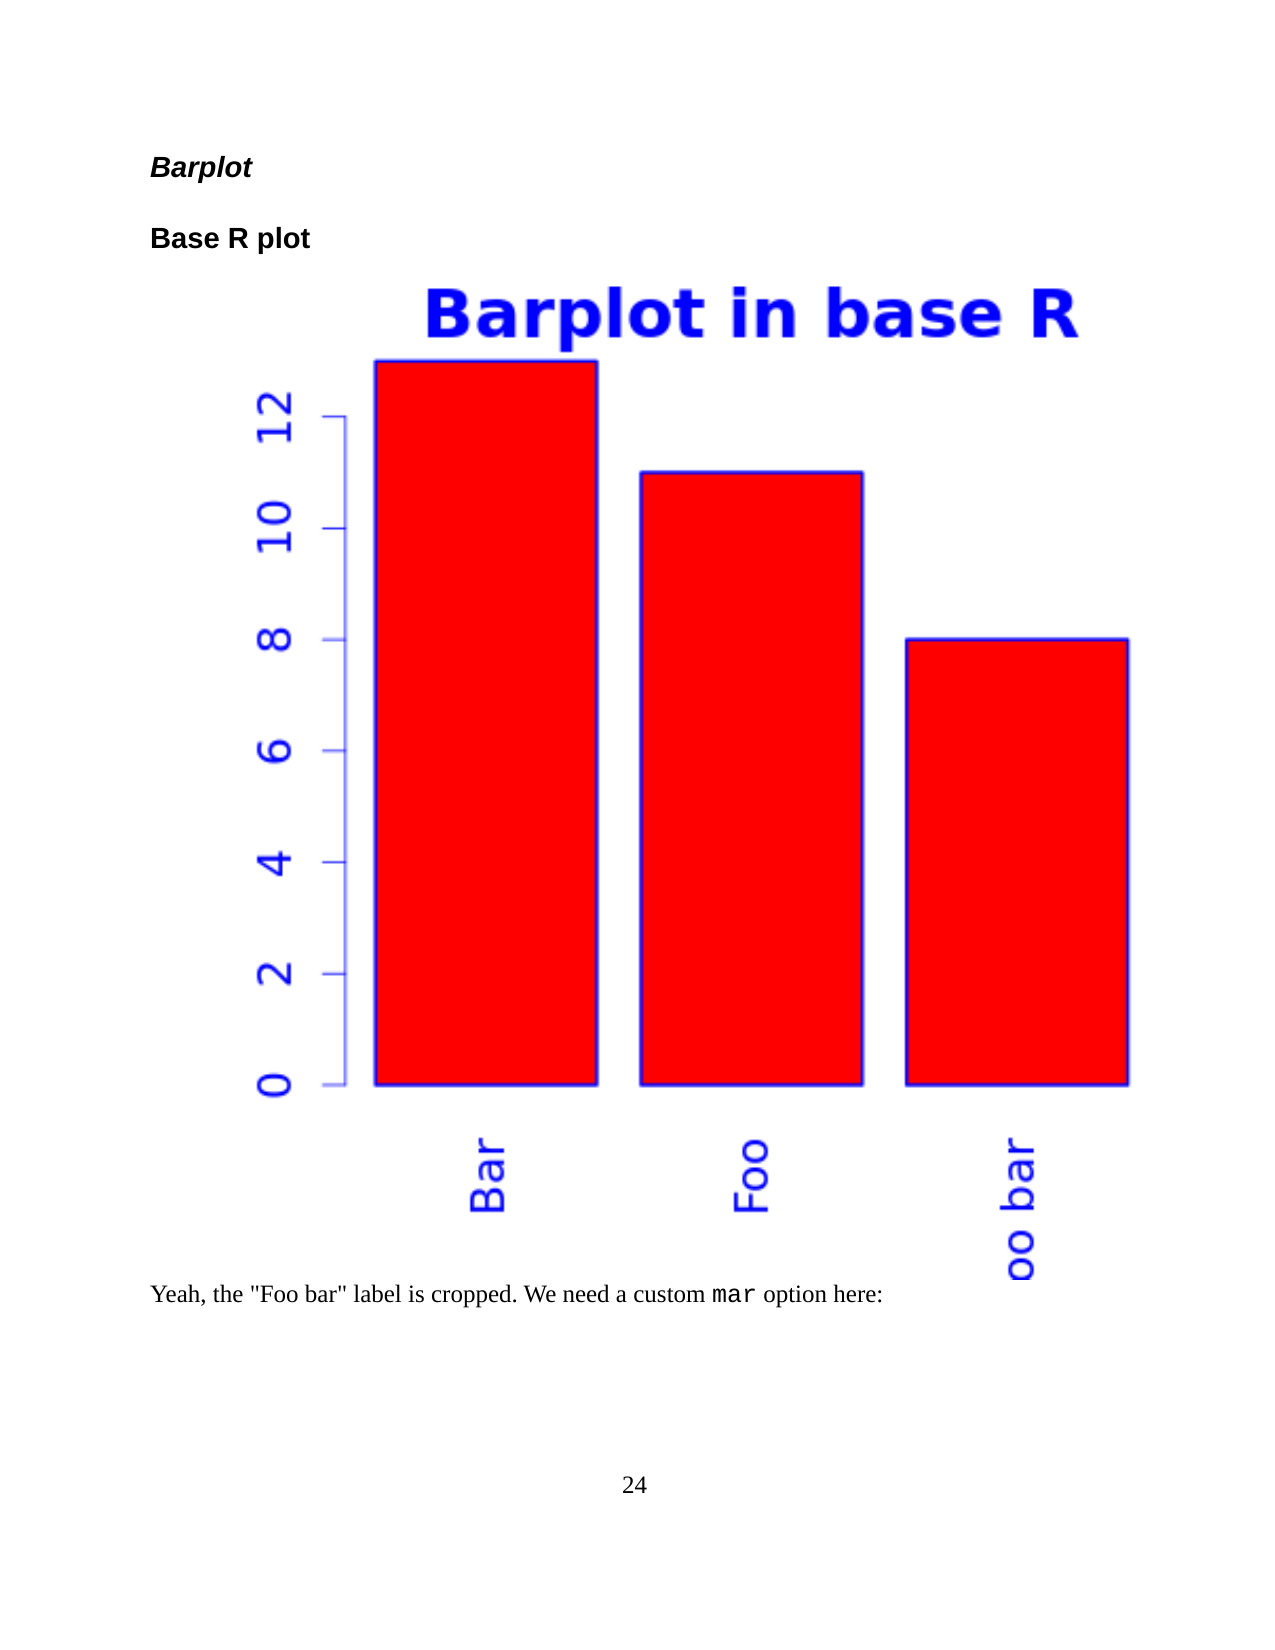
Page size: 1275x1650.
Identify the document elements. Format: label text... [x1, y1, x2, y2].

subtitle Barplot [150, 150, 1125, 183]
subtitle Base R plot [150, 221, 1125, 254]
picture [150, 267, 1163, 1280]
text Yeah, the "Foo bar" label is cropped. We need a custom mar option here: [150, 1280, 1125, 1310]
